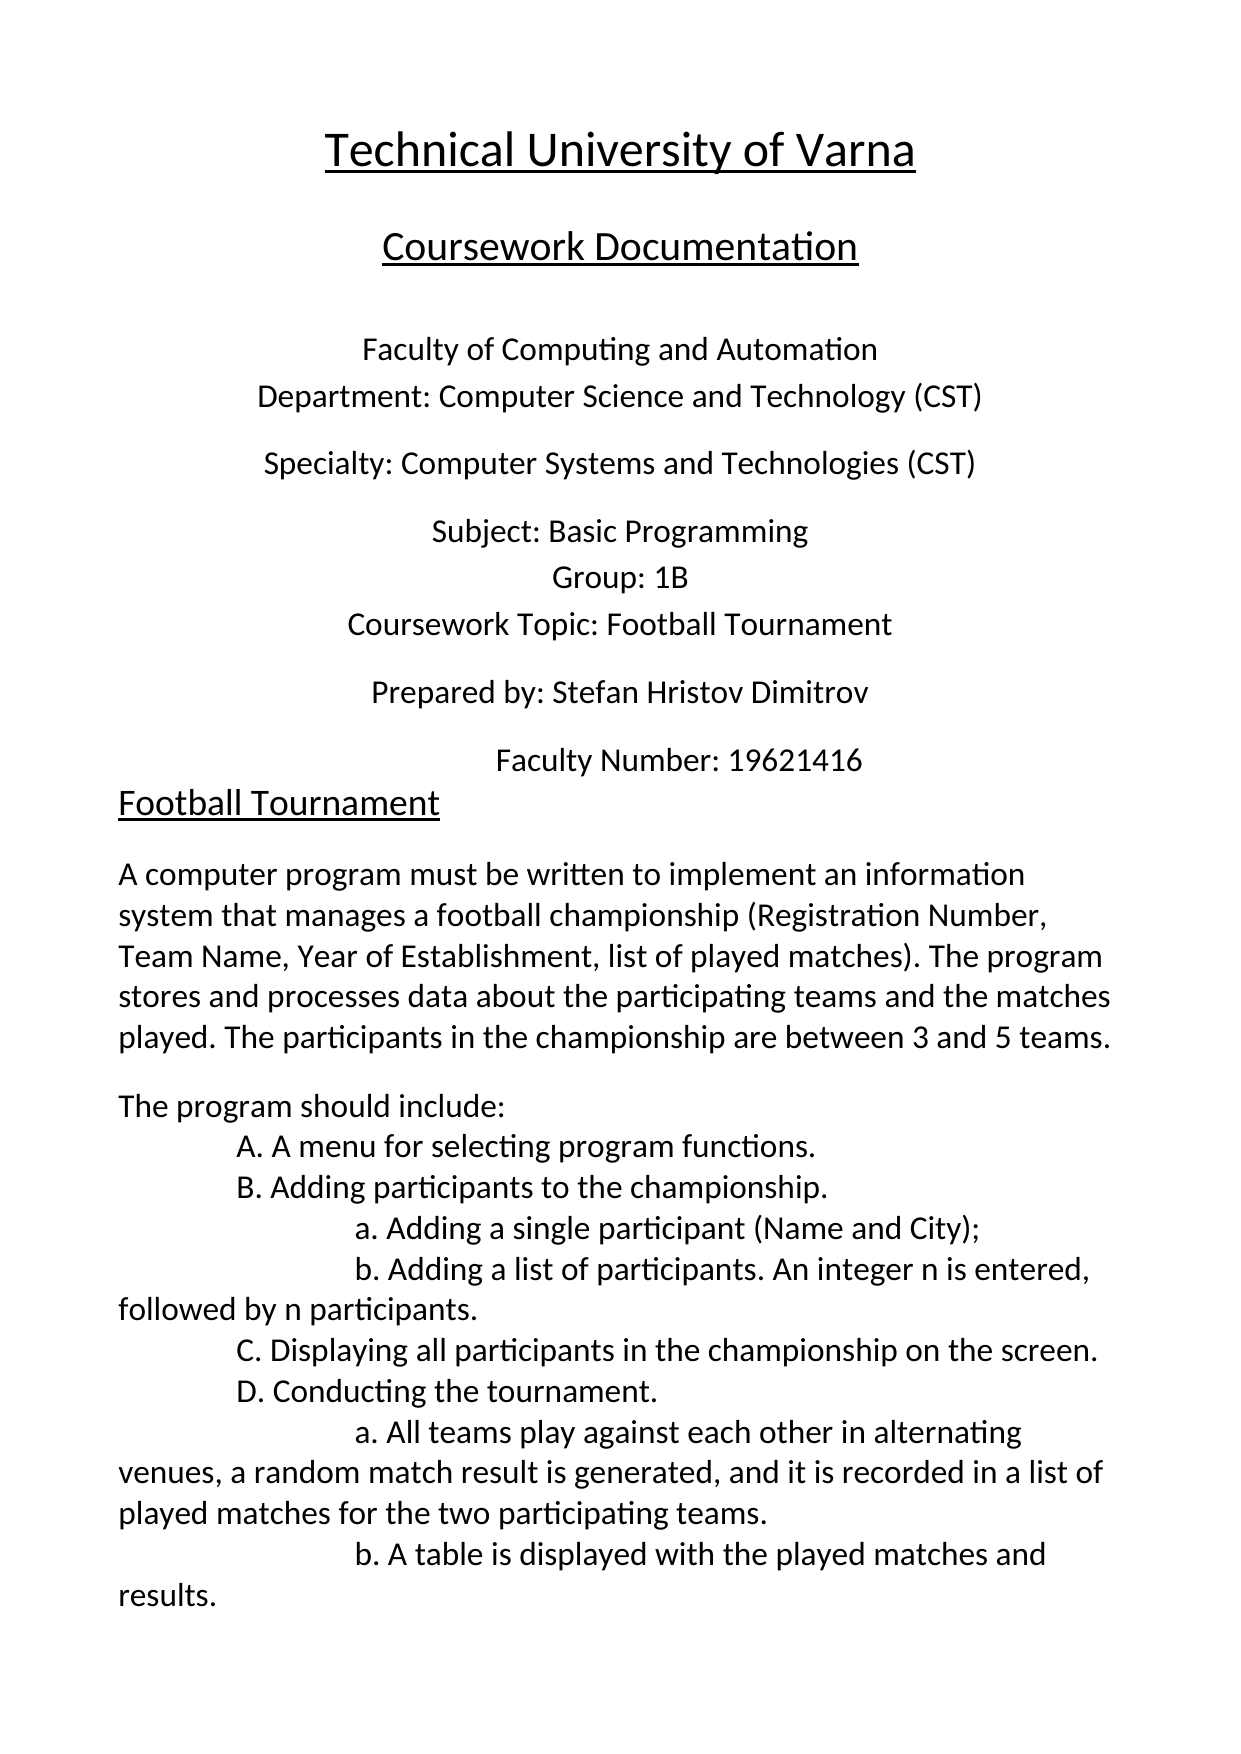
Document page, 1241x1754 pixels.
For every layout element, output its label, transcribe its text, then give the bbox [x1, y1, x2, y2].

text b. A table is displayed with the played matches and results. [118, 1533, 1122, 1614]
text b. Adding a list of participants. An integer n is entered, followed by n participants. [118, 1248, 1122, 1329]
text B. Adding participants to the championship. [118, 1166, 1122, 1207]
text Subject: Basic Programming Group: 1B Coursework Topic: Football Tournament [118, 510, 1122, 644]
text a. Adding a single participant (Name and City); [118, 1207, 1122, 1248]
text A. A menu for selecting program functions. [118, 1126, 1122, 1166]
text The program should include: [118, 1085, 1122, 1126]
text Specialty: Computer Systems and Technologies (CST) [118, 442, 1122, 483]
text A computer program must be written to implement an information system that manages a football championship (Registration Number, Team Name, Year of Establishment, list of played matches). The program stores and processes data about the participating teams and the matches played. The participants in the championship are between 3 and 5 teams. [118, 853, 1122, 1057]
text C. Displaying all participants in the championship on the screen. [118, 1329, 1122, 1370]
text Faculty of Computing and Automation Department: Computer Science and Technology (CST) [118, 328, 1122, 415]
text Faculty Number: 19621416 [118, 738, 1122, 779]
text Football Tournament [118, 779, 1122, 825]
text a. All teams play against each other in alternating venues, a random match result is generated, and it is recorded in a list of played matches for the two participating teams. [118, 1411, 1122, 1533]
text Technical University of Varna Coursework Documentation [118, 118, 1122, 303]
text D. Conducting the tournament. [118, 1370, 1122, 1411]
text Prepared by: Stefan Hristov Dimitrov [118, 671, 1122, 712]
